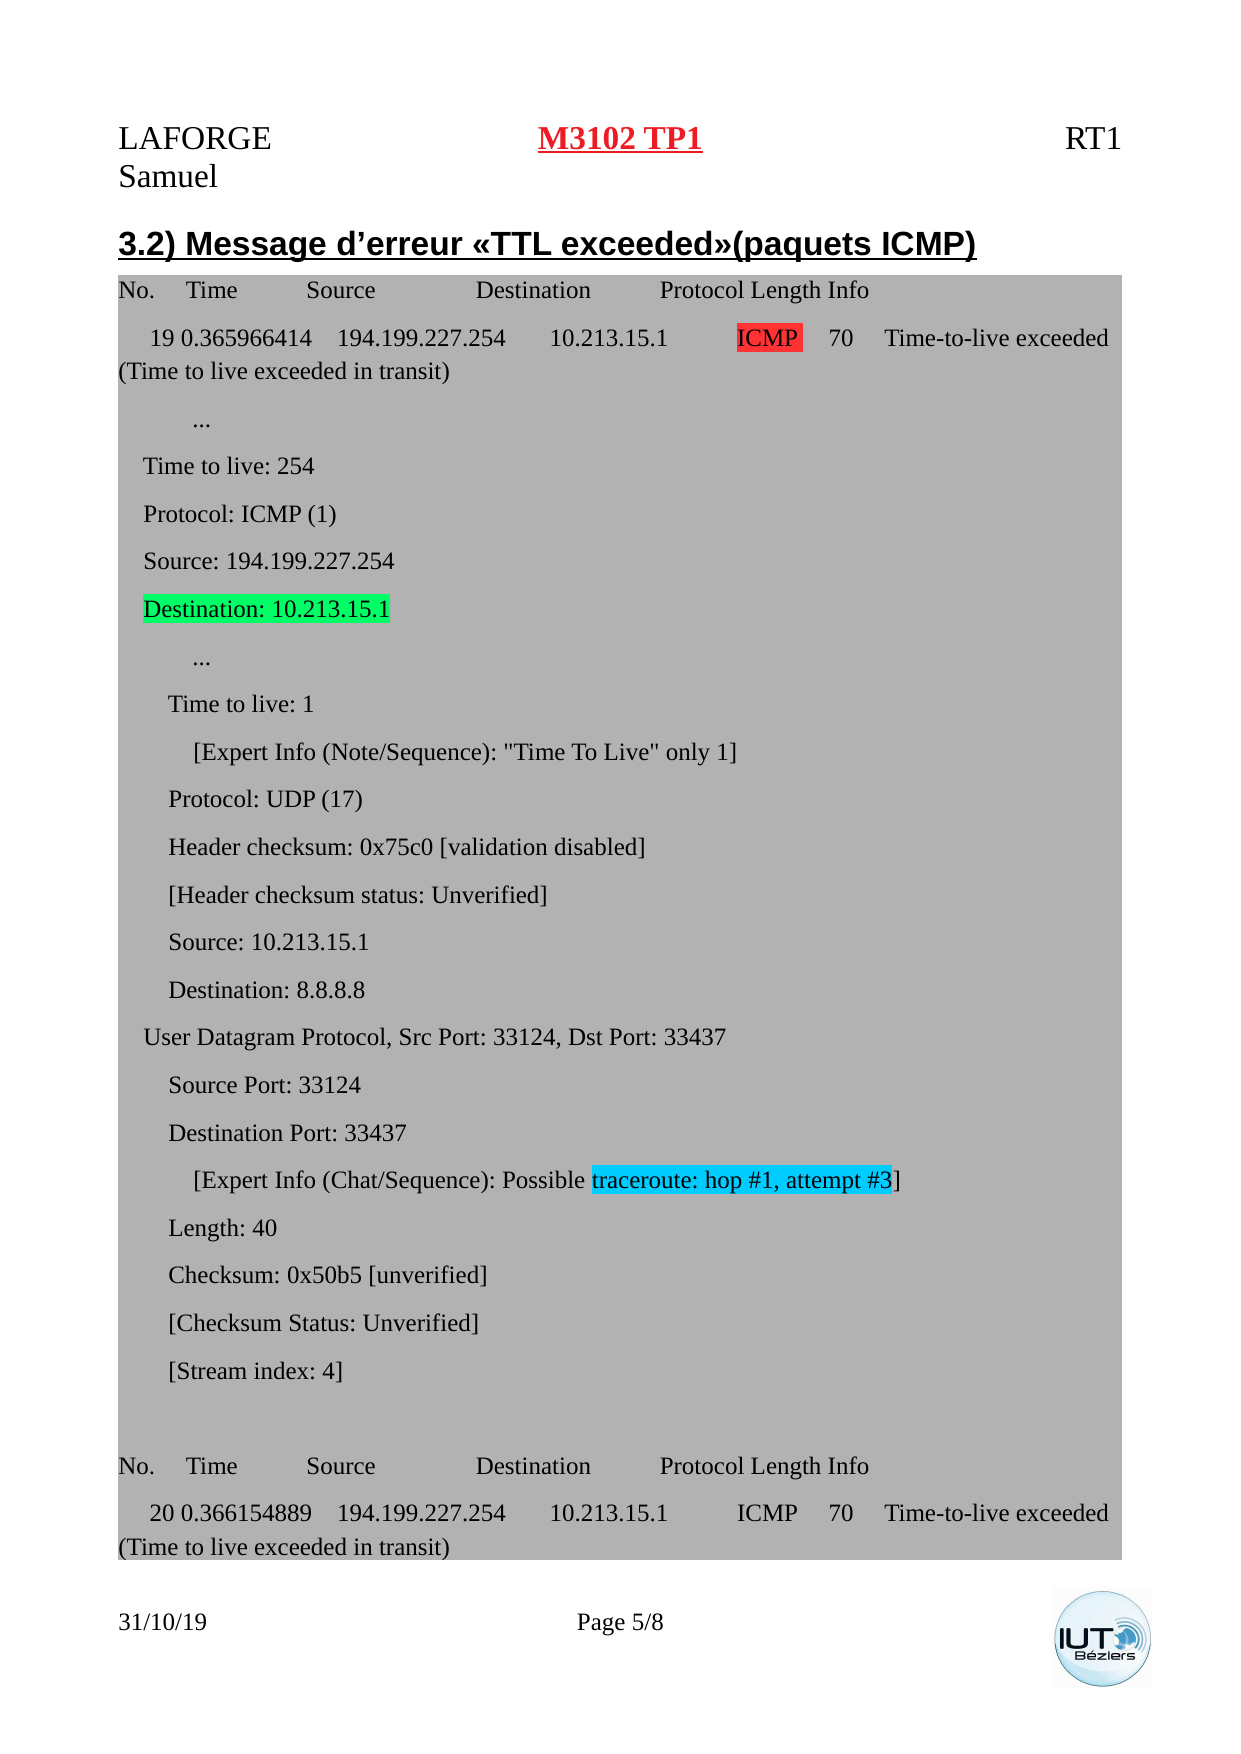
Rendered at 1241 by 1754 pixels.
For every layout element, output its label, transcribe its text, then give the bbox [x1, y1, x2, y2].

text [Expert Info (Note/Sequence): "Time To Live" only 1] [118, 737, 1122, 766]
text ... [118, 404, 1122, 432]
text Protocol: ICMP (1) [118, 499, 1122, 528]
text ... [118, 642, 1122, 670]
text Time to live: 254 [118, 451, 1122, 480]
text Protocol: UDP (17) [118, 784, 1122, 813]
text Destination Port: 33437 [118, 1118, 1122, 1146]
text 20 0.366154889 194.199.227.254 10.213.15.1 ICMP 70 Time-to-live exceeded (Time to live exceeded in transit) [118, 1498, 1122, 1560]
text [Expert Info (Chat/Sequence): Possible traceroute: hop #1, attempt #3] [118, 1165, 1122, 1194]
subtitle 3.2) Message d’erreur «TTL exceeded»(paquets ICMP) [118, 224, 1122, 263]
text Source: 10.213.15.1 [118, 927, 1122, 956]
text User Datagram Protocol, Src Port: 33124, Dst Port: 33437 [118, 1022, 1122, 1051]
text Time to live: 1 [118, 689, 1122, 718]
text Destination: 8.8.8.8 [118, 975, 1122, 1004]
text No. Time Source Destination Protocol Length Info [118, 275, 1122, 304]
text [Header checksum status: Unverified] [118, 880, 1122, 908]
text [Stream index: 4] [118, 1356, 1122, 1384]
text Destination: 10.213.15.1 [118, 594, 1122, 623]
text [Checksum Status: Unverified] [118, 1308, 1122, 1337]
text 19 0.365966414 194.199.227.254 10.213.15.1 ICMP 70 Time-to-live exceeded (Time to live exceeded in transit) [118, 323, 1122, 385]
text No. Time Source Destination Protocol Length Info [118, 1451, 1122, 1480]
text Source: 194.199.227.254 [118, 546, 1122, 575]
text Checksum: 0x50b5 [unverified] [118, 1261, 1122, 1289]
picture [1051, 1587, 1153, 1688]
text Source Port: 33124 [118, 1070, 1122, 1099]
text Header checksum: 0x75c0 [validation disabled] [118, 832, 1122, 861]
text Length: 40 [118, 1213, 1122, 1242]
